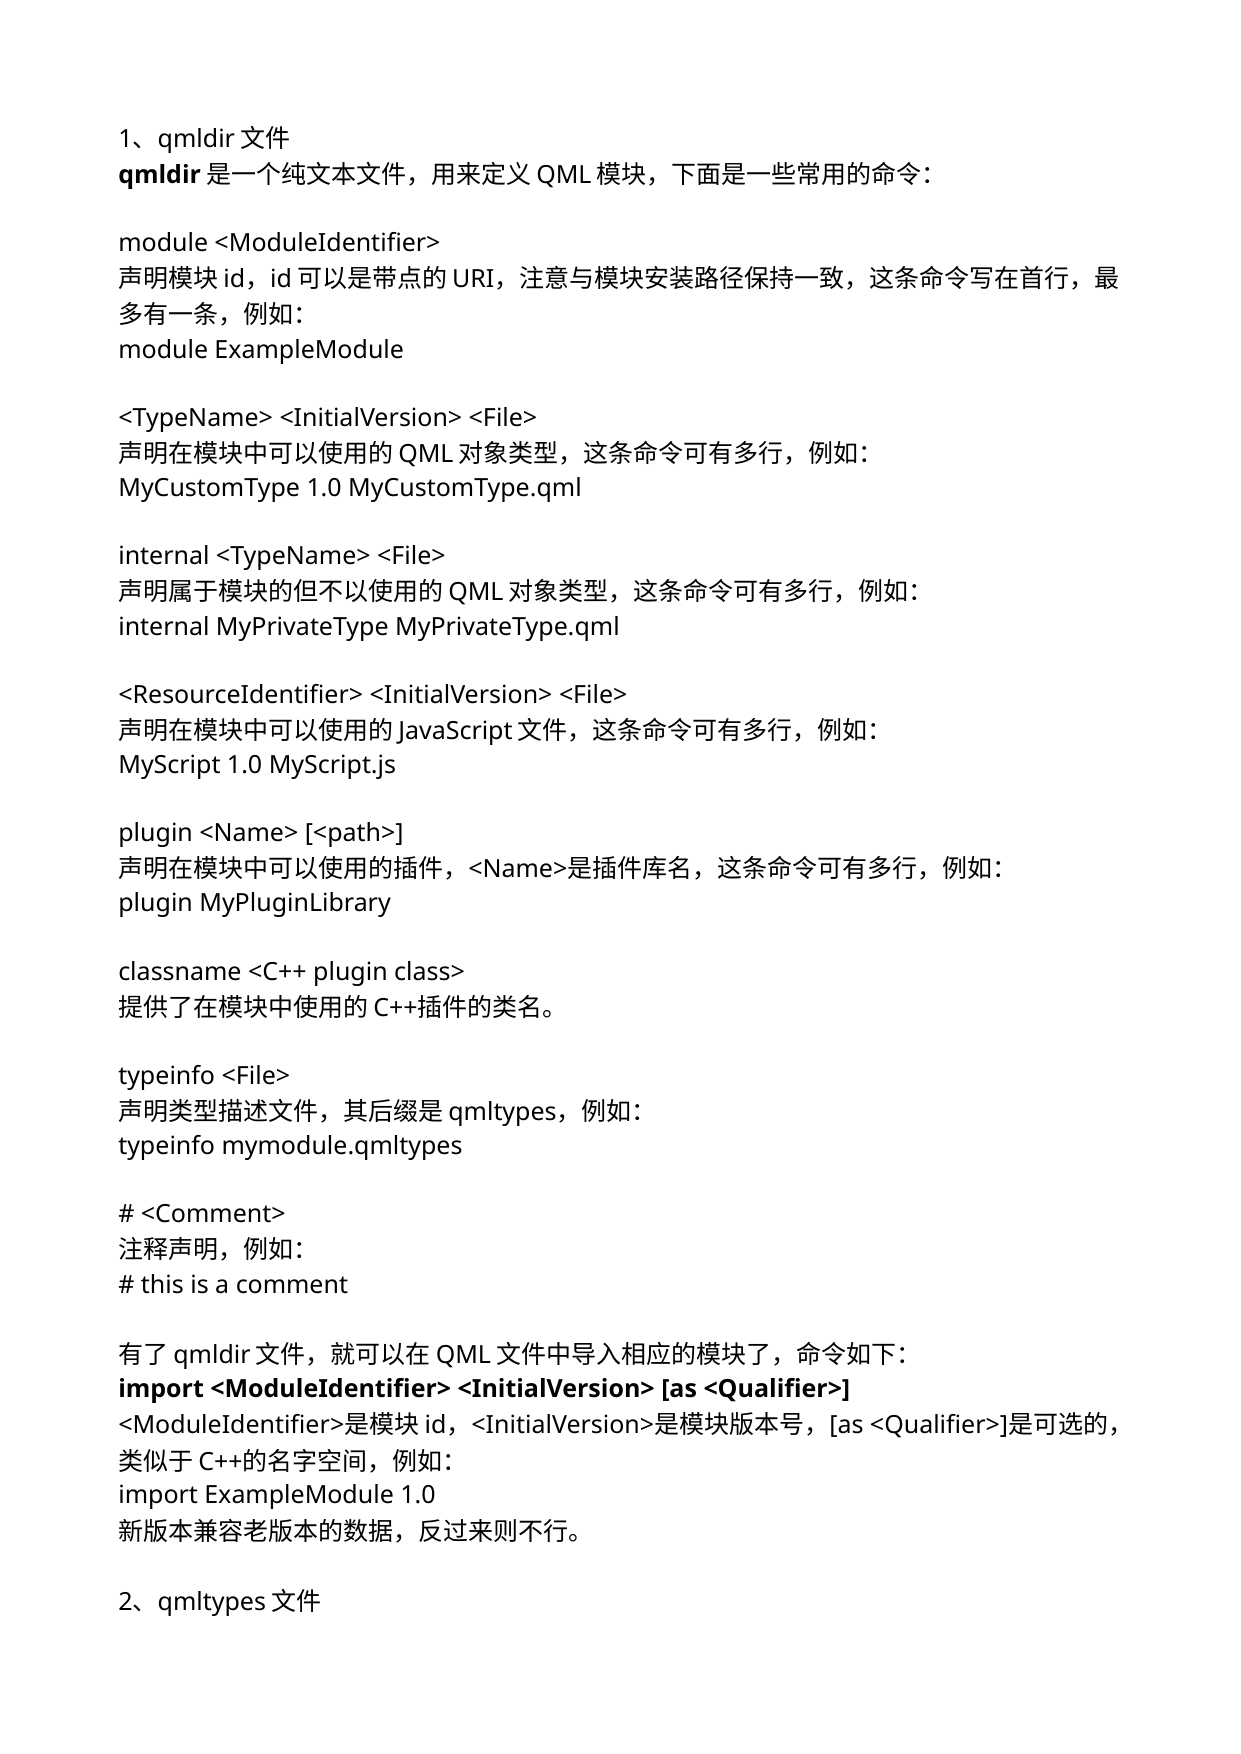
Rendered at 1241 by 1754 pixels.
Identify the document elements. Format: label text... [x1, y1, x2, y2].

text MyScript 1.0 MyScript.js [118, 747, 1122, 781]
text <ResourceIdentifier> <InitialVersion> <File> [118, 676, 1122, 710]
text <TypeName> <InitialVersion> <File> [118, 399, 1122, 433]
text # <Comment> [118, 1196, 1122, 1230]
text 声明在模块中可以使用的QML对象类型，这条命令可有多行，例如： [118, 433, 1122, 470]
text 声明在模块中可以使用的插件，<Name>是插件库名，这条命令可有多行，例如： [118, 849, 1122, 885]
text 声明属于模块的但不以使用的QML对象类型，这条命令可有多行，例如： [118, 572, 1122, 608]
text 有了qmldir文件，就可以在QML文件中导入相应的模块了，命令如下： [118, 1334, 1122, 1371]
text <ModuleIdentifier>是模块id，<InitialVersion>是模块版本号，[as <Qualifier>]是可选的，类似于C++的名字空间，例如： [118, 1405, 1122, 1477]
text module <ModuleIdentifier> [118, 225, 1122, 259]
text internal <TypeName> <File> [118, 538, 1122, 572]
text module ExampleModule [118, 331, 1122, 365]
text internal MyPrivateType MyPrivateType.qml [118, 608, 1122, 642]
text import ExampleModule 1.0 [118, 1477, 1122, 1511]
text import <ModuleIdentifier> <InitialVersion> [as <Qualifier>] [118, 1371, 1122, 1405]
text 新版本兼容老版本的数据，反过来则不行。 [118, 1511, 1122, 1547]
text typeinfo mymodule.qmltypes [118, 1128, 1122, 1162]
text qmldir是一个纯文本文件，用来定义QML模块，下面是一些常用的命令： [118, 154, 1122, 191]
text 提供了在模块中使用的C++插件的类名。 [118, 987, 1122, 1023]
text 声明在模块中可以使用的JavaScript文件，这条命令可有多行，例如： [118, 710, 1122, 747]
text 1、qmldir文件 [118, 118, 1122, 154]
text MyCustomType 1.0 MyCustomType.qml [118, 470, 1122, 504]
text 声明类型描述文件，其后缀是qmltypes，例如： [118, 1092, 1122, 1128]
text 注释声明，例如： [118, 1230, 1122, 1266]
text # this is a comment [118, 1266, 1122, 1300]
text 声明模块id，id可以是带点的URI，注意与模块安装路径保持一致，这条命令写在首行，最多有一条，例如： [118, 259, 1122, 331]
text plugin <Name> [<path>] [118, 815, 1122, 849]
text classname <C++ plugin class> [118, 953, 1122, 987]
text 2、qmltypes文件 [118, 1582, 1122, 1618]
text plugin MyPluginLibrary [118, 885, 1122, 919]
text typeinfo <File> [118, 1057, 1122, 1092]
